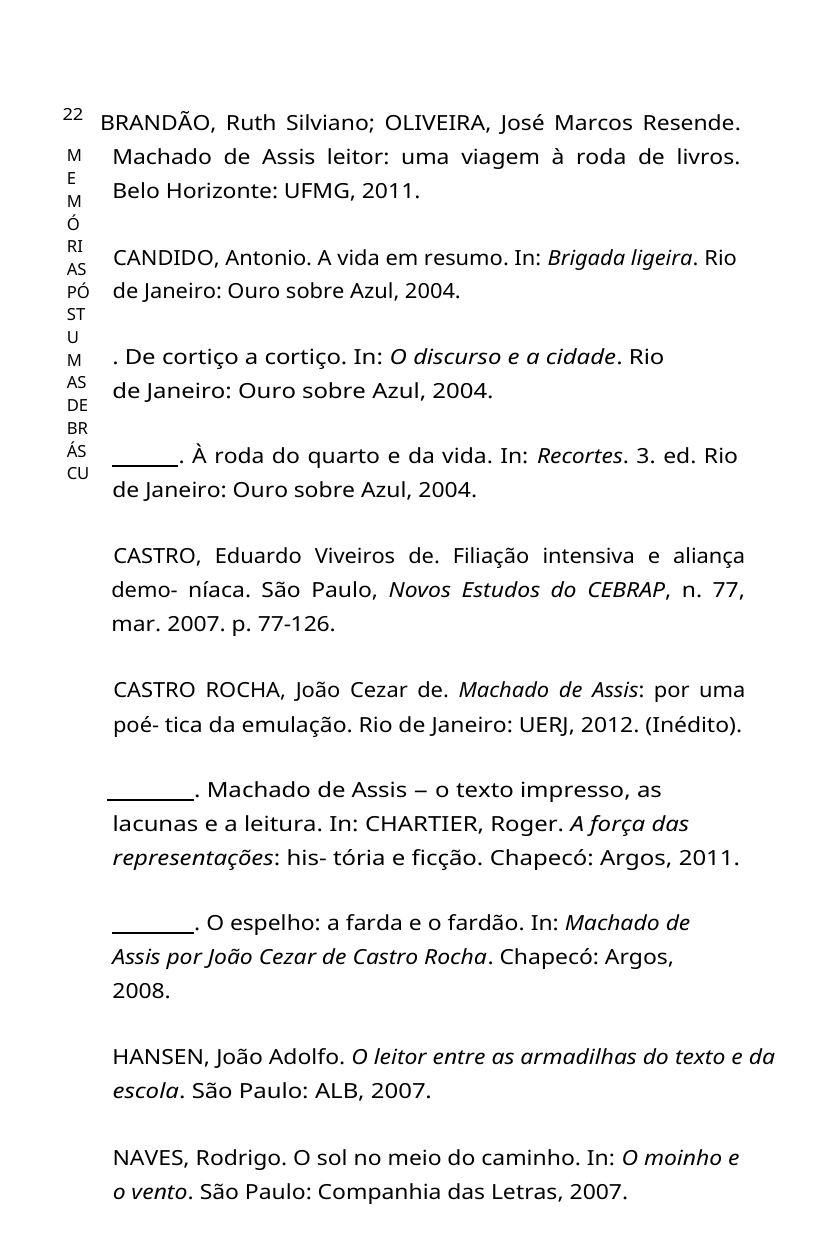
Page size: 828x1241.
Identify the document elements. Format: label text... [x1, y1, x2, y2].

text CASTRO, Eduardo Viveiros de. Filiação intensiva e aliança demo- níaca. São Paulo, Novos Estudos do CEBRAP, n. 77, mar. 2007. p. 77-126. [111, 541, 745, 638]
text . De cortiço a cortiço. In: O discurso e a cidade. Rio de Janeiro: Ouro sobre Azul, 2004. [107, 342, 667, 404]
text CASTRO ROCHA, João Cezar de. Machado de Assis: por uma poé- tica da emulação. Rio de Janeiro: UERJ, 2012. (Inédito). [113, 676, 745, 738]
text . À roda do quarto e da vida. In: Recortes. 3. ed. Rio de Janeiro: Ouro sobre Azul, 2004. [107, 441, 738, 504]
text CANDIDO, Antonio. A vida em resumo. In: Brigada ligeira. Rio de Janeiro: Ouro sobre Azul, 2004. [112, 243, 738, 305]
text . Machado de Assis – o texto impresso, as lacunas e a leitura. In: CHARTIER, Roger. A força das representações: his- tória e ficção. Chapecó: Argos, 2011. [107, 775, 745, 871]
text 22 BRANDÃO, Ruth Silviano; OLIVEIRA, José Marcos Resende. Machado de Assis leitor: uma viagem à roda de livros. Belo Horizonte: UFMG, 2011. [62, 103, 742, 483]
text HANSEN, João Adolfo. O leitor entre as armadilhas do texto e da escola. São Paulo: ALB, 2007. [112, 1042, 787, 1105]
text . O espelho: a farda e o fardão. In: Machado de Assis por João Cezar de Castro Rocha. Chapecó: Argos, 2008. [107, 908, 738, 1005]
text NAVES, Rodrigo. O sol no meio do caminho. In: O moinho e o vento. São Paulo: Companhia das Letras, 2007. [112, 1143, 745, 1205]
text MEMÓRIAS PÓSTUMAS DE BRÁS CUBAS [67, 144, 90, 483]
